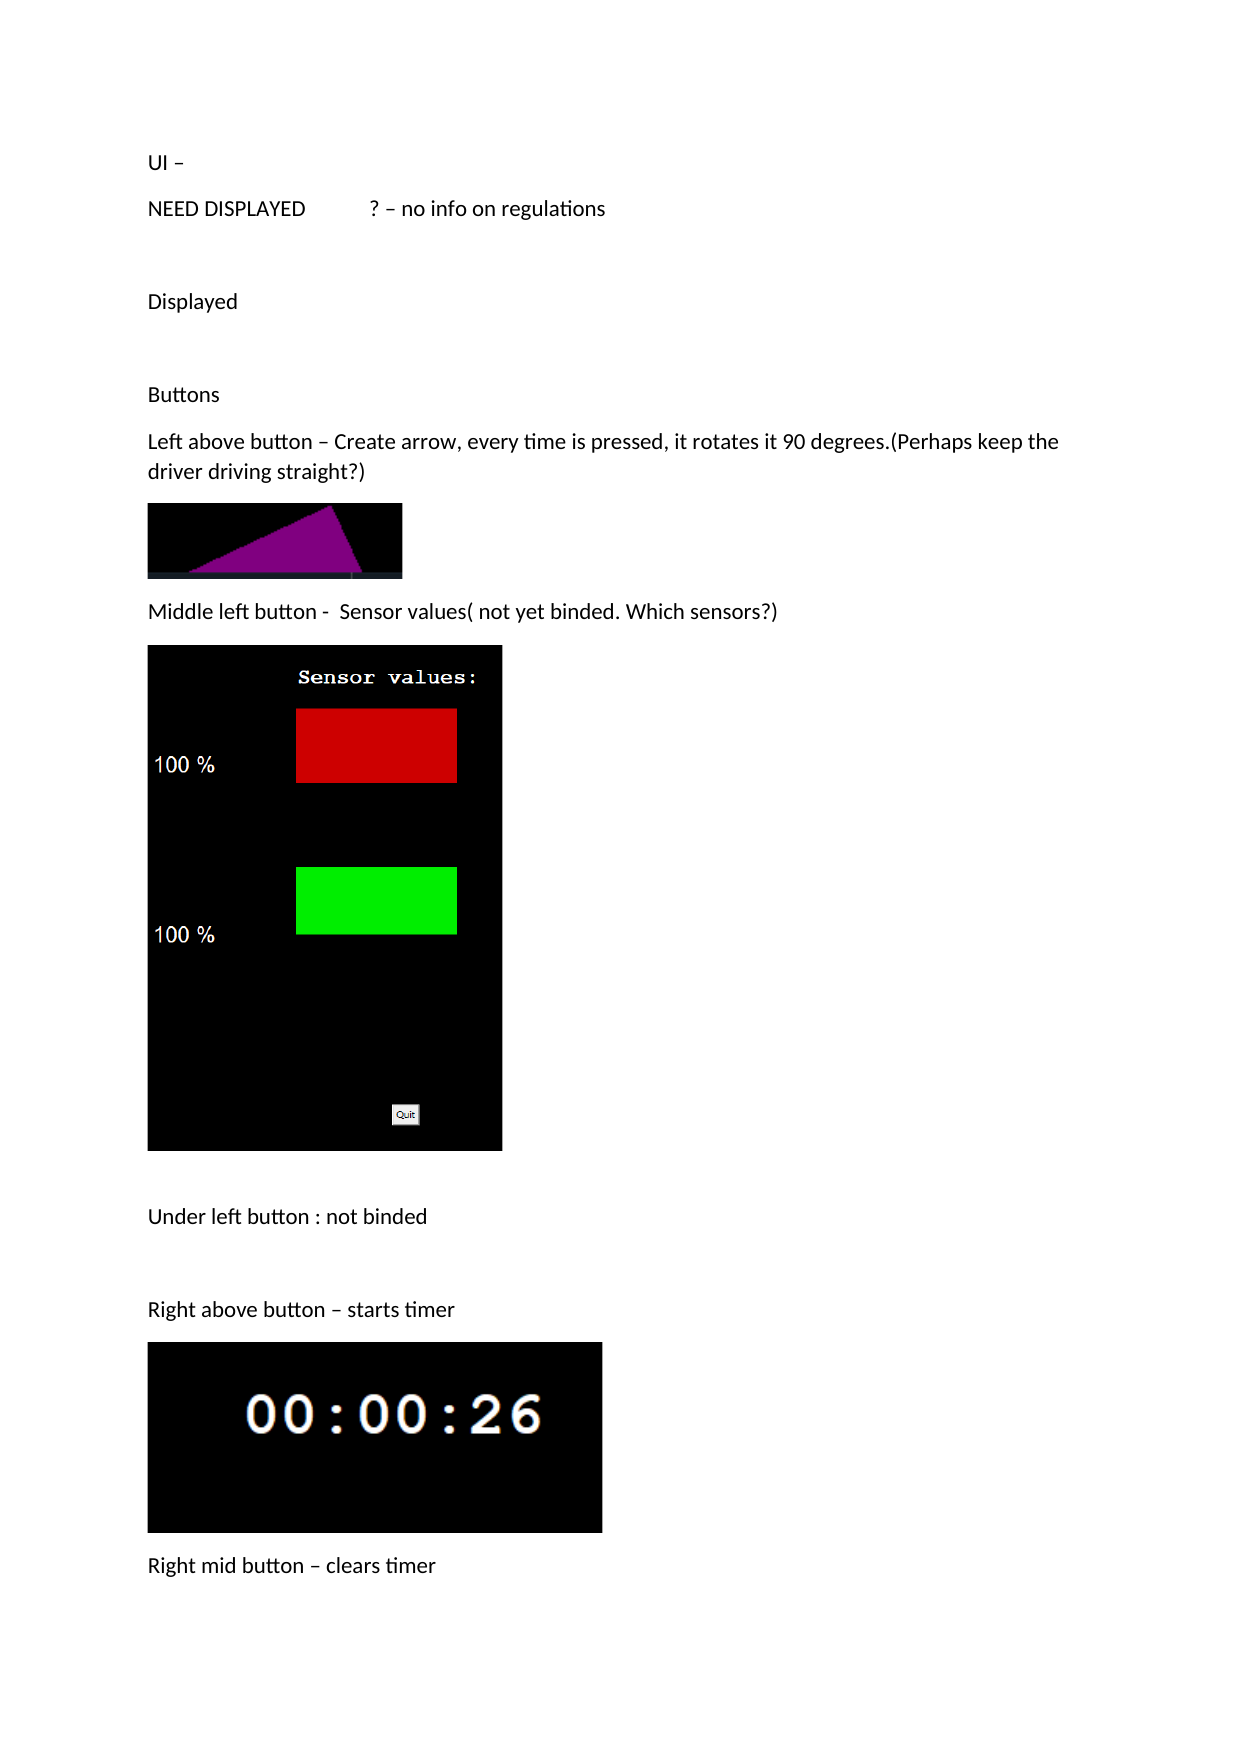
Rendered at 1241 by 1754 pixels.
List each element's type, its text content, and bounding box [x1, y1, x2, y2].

text Under left button : not binded [148, 1202, 1093, 1230]
text Middle left button - Sensor values( not yet binded. Which sensors?) [148, 597, 1093, 625]
text Left above button – Create arrow, every time is pressed, it rotates it 90 degrees.(Perhaps keep the driver driving straight?) [148, 427, 1093, 485]
text Right above button – starts timer [148, 1295, 1093, 1323]
text Displayed [148, 287, 1093, 315]
text Right mid button – clears timer [148, 1551, 1093, 1579]
text NEED DISPLAYED ? – no info on regulations [148, 194, 1093, 222]
text Buttons [148, 380, 1093, 408]
text UI – [148, 148, 1093, 176]
